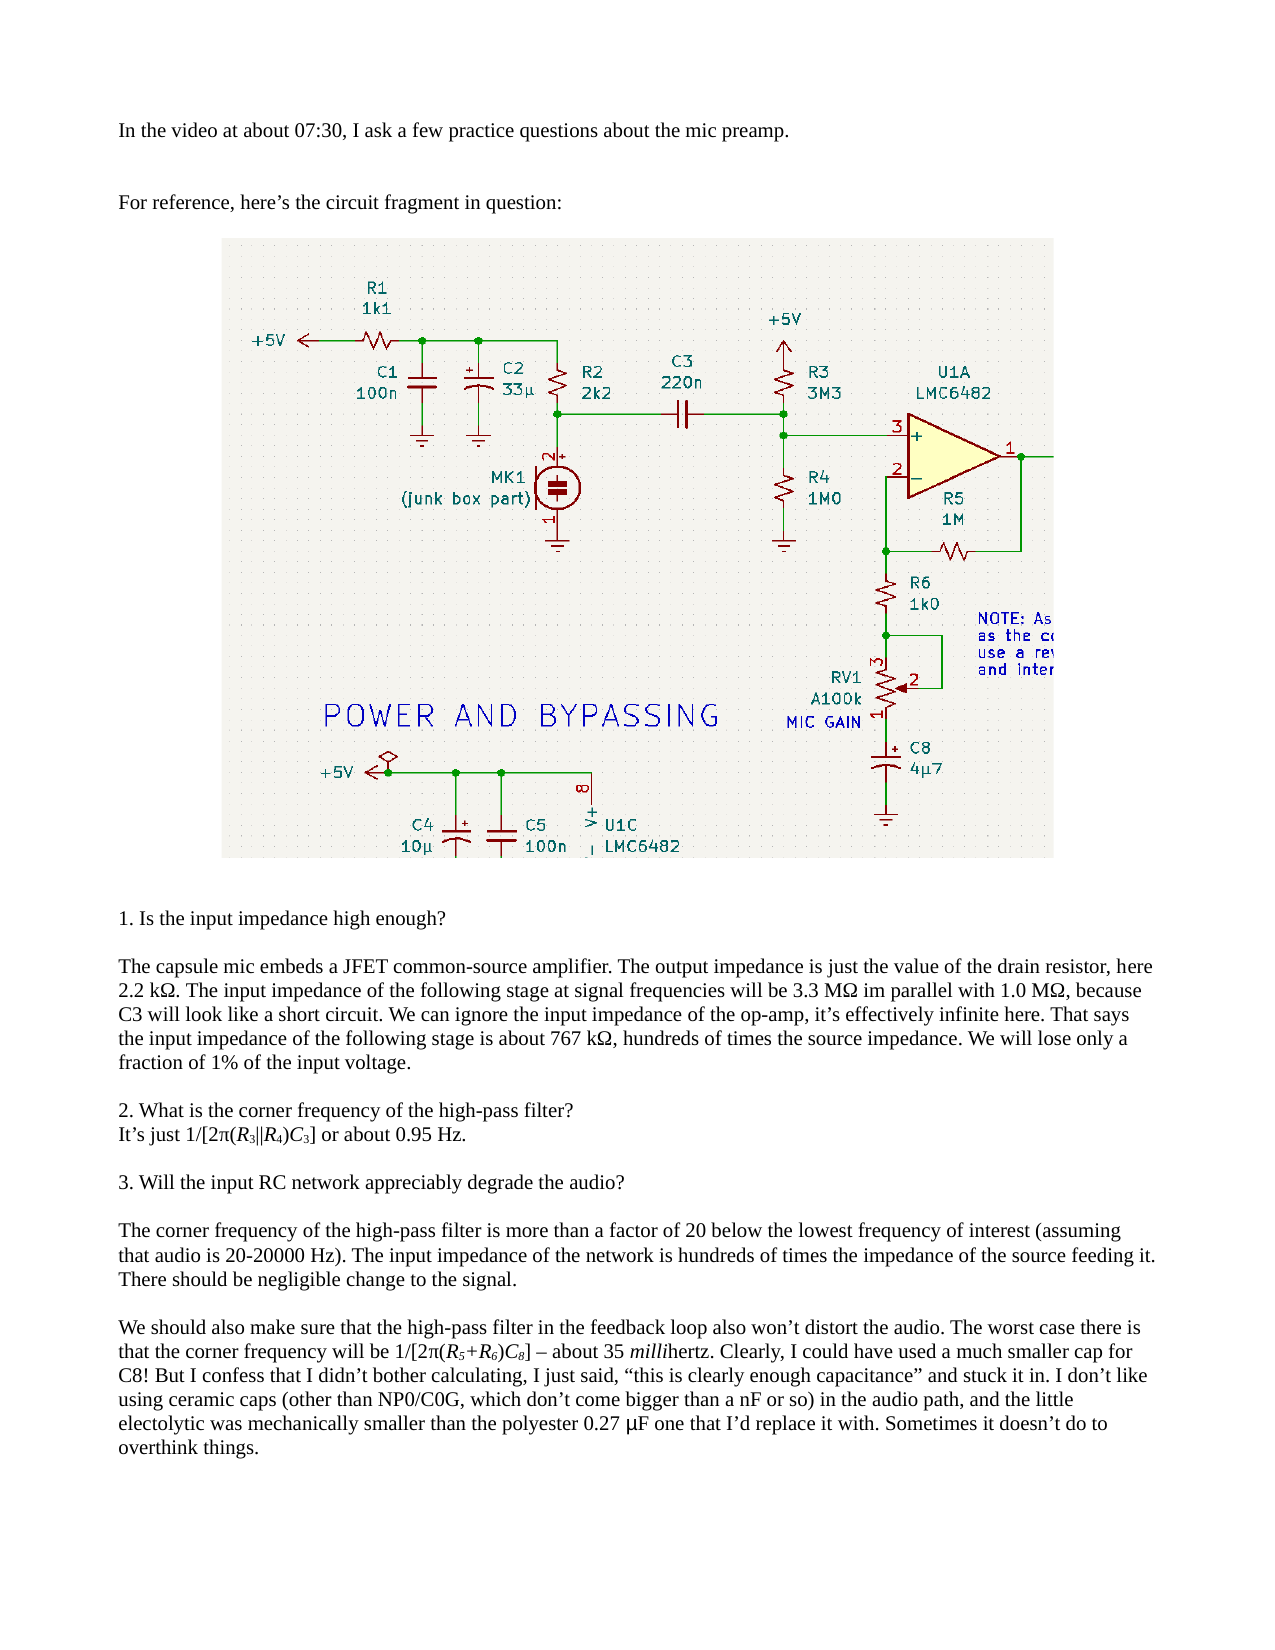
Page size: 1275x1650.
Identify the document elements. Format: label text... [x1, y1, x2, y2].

text In the video at about 07:30, I ask a few practice questions about the mic preamp. [118, 118, 1157, 142]
text For reference, here’s the circuit fragment in question: [118, 190, 1157, 214]
text The corner frequency of the high-pass filter is more than a factor of 20 below the lowest frequency of interest (assuming that audio is 20-20000 Hz). The input impedance of the network is hundreds of times the impedance of the source feeding it. There should be negligible change to the signal. [118, 1218, 1157, 1291]
picture [221, 238, 1054, 858]
text 1. Is the input impedance high enough? [118, 906, 1157, 930]
text 3. Will the input RC network appreciably degrade the audio? [118, 1170, 1157, 1194]
text The capsule mic embeds a JFET common-source amplifier. The output impedance is just the value of the drain resistor, here 2.2 kΩ. The input impedance of the following stage at signal frequencies will be 3.3 MΩ im parallel with 1.0 MΩ, because C3 will look like a short circuit. We can ignore the input impedance of the op-amp, it’s effectively infinite here. That says the input impedance of the following stage is about 767 kΩ, hundreds of times the source impedance. We will lose only a fraction of 1% of the input voltage. [118, 954, 1157, 1074]
text We should also make sure that the high-pass filter in the feedback loop also won’t distort the audio. The worst case there is that the corner frequency will be 1/[2π(R5+R6)C8] – about 35 millihertz. Clearly, I could have used a much smaller cap for C8! But I confess that I didn’t bother calculating, I just said, “this is clearly enough capacitance” and stuck it in. I don’t like using ceramic caps (other than NP0/C0G, which don’t come bigger than a nF or so) in the audio path, and the little electolytic was mechanically smaller than the polyester 0.27 µF one that I’d replace it with. Sometimes it doesn’t do to overthink things. [118, 1315, 1157, 1459]
text 2. What is the corner frequency of the high-pass filter? [118, 1098, 1157, 1122]
text It’s just 1/[2π(R3||R4)C3] or about 0.95 Hz. [118, 1122, 1157, 1146]
